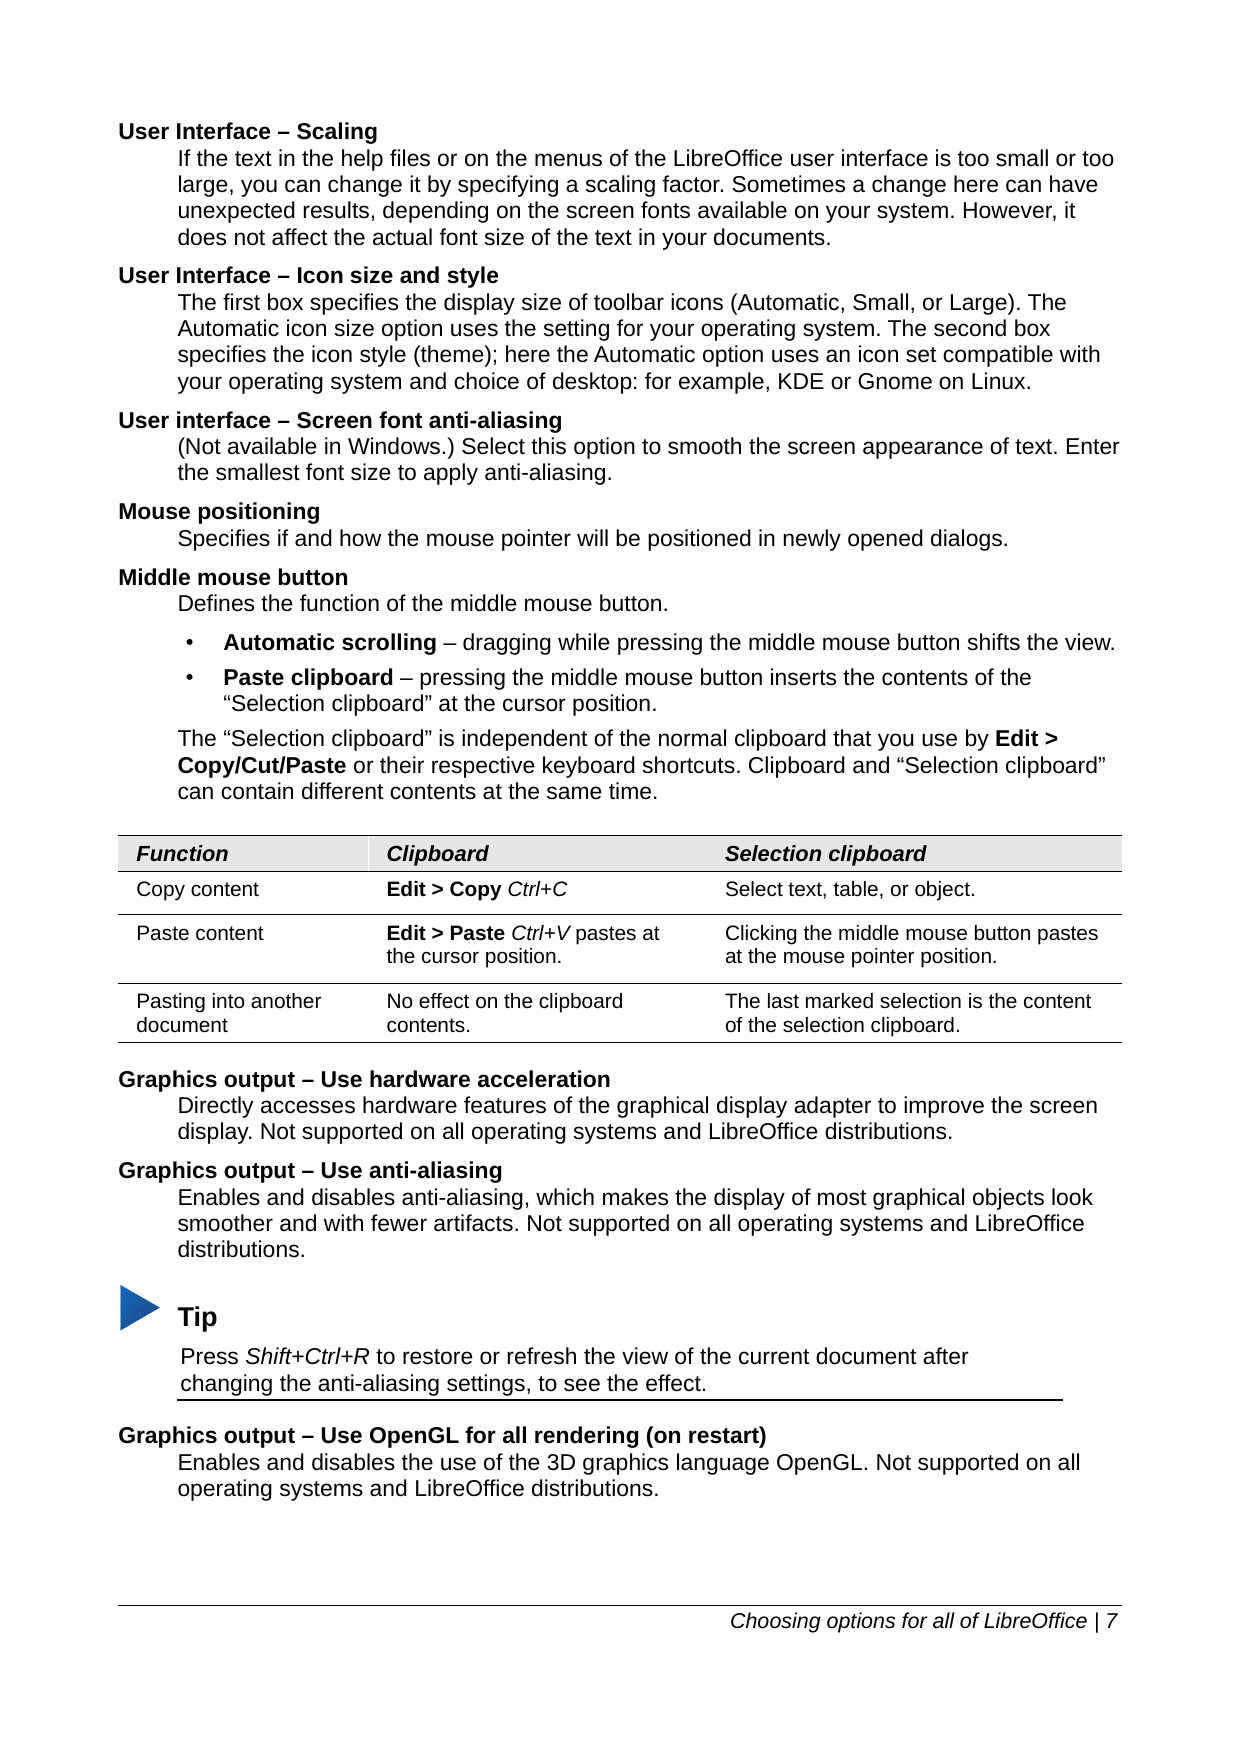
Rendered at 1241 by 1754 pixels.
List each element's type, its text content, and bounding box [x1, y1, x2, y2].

table_cell Paste content [118, 915, 368, 983]
text Press Shift+Ctrl+R to restore or refresh the view of the current document after changing the anti-aliasing settings, to see the effect. [177, 1340, 1063, 1399]
table_cell Copy content [118, 872, 368, 914]
text User Interface – Icon size and style [118, 262, 1122, 289]
table_cell No effect on the clipboard contents. [369, 984, 707, 1041]
table_header Function [118, 836, 368, 871]
table_header Selection clipboard [707, 836, 1122, 871]
table_cell The last marked selection is the content of the selection clipboard. [707, 984, 1122, 1041]
text User interface – Screen font anti-aliasing [118, 407, 1122, 433]
text Specifies if and how the mouse pointer will be positioned in newly opened dialogs. [177, 524, 1122, 551]
list Paste clipboard – pressing the middle mouse button inserts the contents of the “Selection clipboard” at the cursor position. [186, 664, 1122, 717]
text Mouse positioning [118, 498, 1122, 524]
table_cell Clicking the middle mouse button pastes at the mouse pointer position. [707, 915, 1122, 983]
table_cell Edit > Paste Ctrl+V pastes at the cursor position. [369, 915, 707, 983]
text Enables and disables anti-aliasing, which makes the display of most graphical objects look smoother and with fewer artifacts. Not supported on all operating systems and LibreOffice distributions. [177, 1183, 1122, 1263]
text If the text in the help files or on the menus of the LibreOffice user interface is too small or too large, you can change it by specifying a scaling factor. Sometimes a change here can have unexpected results, depending on the screen fonts available on your system. However, it does not affect the actual font size of the text in your documents. [177, 144, 1122, 250]
text The “Selection clipboard” is independent of the normal clipboard that you use by Edit > Copy/Cut/Paste or their respective keyboard shortcuts. Clipboard and “Selection clipboard” can contain different contents at the same time. [177, 725, 1122, 804]
text Graphics output – Use hardware acceleration [118, 1066, 1122, 1092]
text Defines the function of the middle mouse button. [177, 590, 1122, 616]
text User Interface – Scaling [118, 118, 1122, 144]
text The first box specifies the display size of toolbar icons (Automatic, Small, or Large). The Automatic icon size option uses the setting for your operating system. The second box specifies the icon style (theme); here the Automatic option uses an icon set compatible with your operating system and choice of desktop: for example, KDE or Gnome on Linux. [177, 289, 1122, 394]
text Graphics output – Use OpenGL for all rendering (on restart) [118, 1422, 1122, 1448]
table_cell Edit > Copy Ctrl+C [369, 872, 707, 914]
table_header Clipboard [369, 836, 707, 871]
text Enables and disables the use of the 3D graphics language OpenGL. Not supported on all operating systems and LibreOffice distributions. [177, 1448, 1122, 1501]
subtitle Tip [118, 1283, 1122, 1333]
table_cell Select text, table, or object. [707, 872, 1122, 914]
text Directly accesses hardware features of the graphical display adapter to improve the screen display. Not supported on all operating systems and LibreOffice distributions. [177, 1092, 1122, 1145]
text (Not available in Windows.) Select this option to smooth the screen appearance of text. Enter the smallest font size to apply anti-aliasing. [177, 433, 1122, 486]
text Middle mouse button [118, 563, 1122, 590]
text Graphics output – Use anti-aliasing [118, 1157, 1122, 1183]
list Automatic scrolling – dragging while pressing the middle mouse button shifts the view. [186, 629, 1122, 655]
table_cell Pasting into another document [118, 984, 368, 1041]
